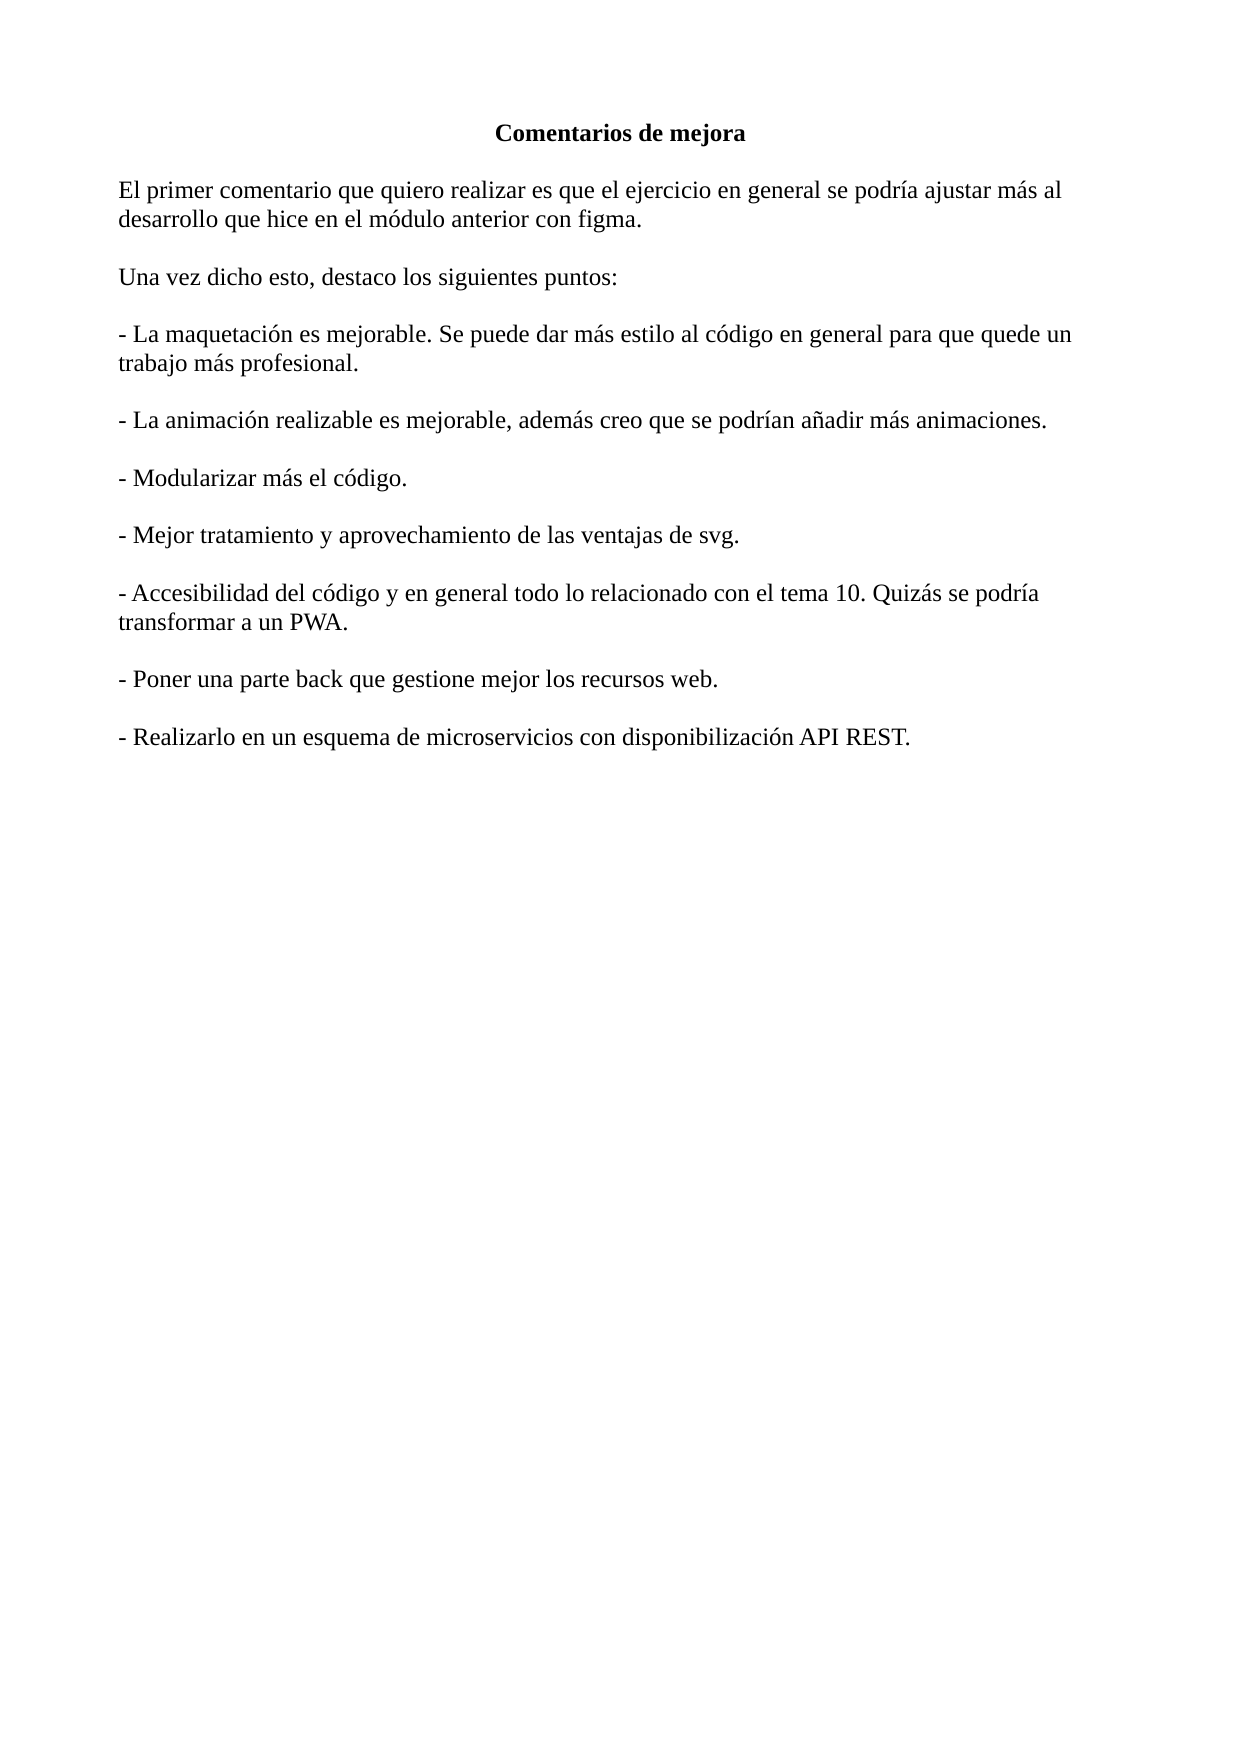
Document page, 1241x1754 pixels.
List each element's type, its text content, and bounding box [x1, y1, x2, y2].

text Comentarios de mejora [118, 118, 1122, 147]
text Una vez dicho esto, destaco los siguientes puntos: [118, 262, 1122, 291]
text - Accesibilidad del código y en general todo lo relacionado con el tema 10. Quizás se podría transformar a un PWA. [118, 578, 1122, 636]
text - La animación realizable es mejorable, además creo que se podrían añadir más animaciones. [118, 406, 1122, 434]
text - Mejor tratamiento y aprovechamiento de las ventajas de svg. [118, 521, 1122, 549]
text - La maquetación es mejorable. Se puede dar más estilo al código en general para que quede un trabajo más profesional. [118, 319, 1122, 377]
text - Realizarlo en un esquema de microservicios con disponibilización API REST. [118, 722, 1122, 751]
text - Poner una parte back que gestione mejor los recursos web. [118, 664, 1122, 693]
text - Modularizar más el código. [118, 463, 1122, 492]
text El primer comentario que quiero realizar es que el ejercicio en general se podría ajustar más al desarrollo que hice en el módulo anterior con figma. [118, 176, 1122, 233]
